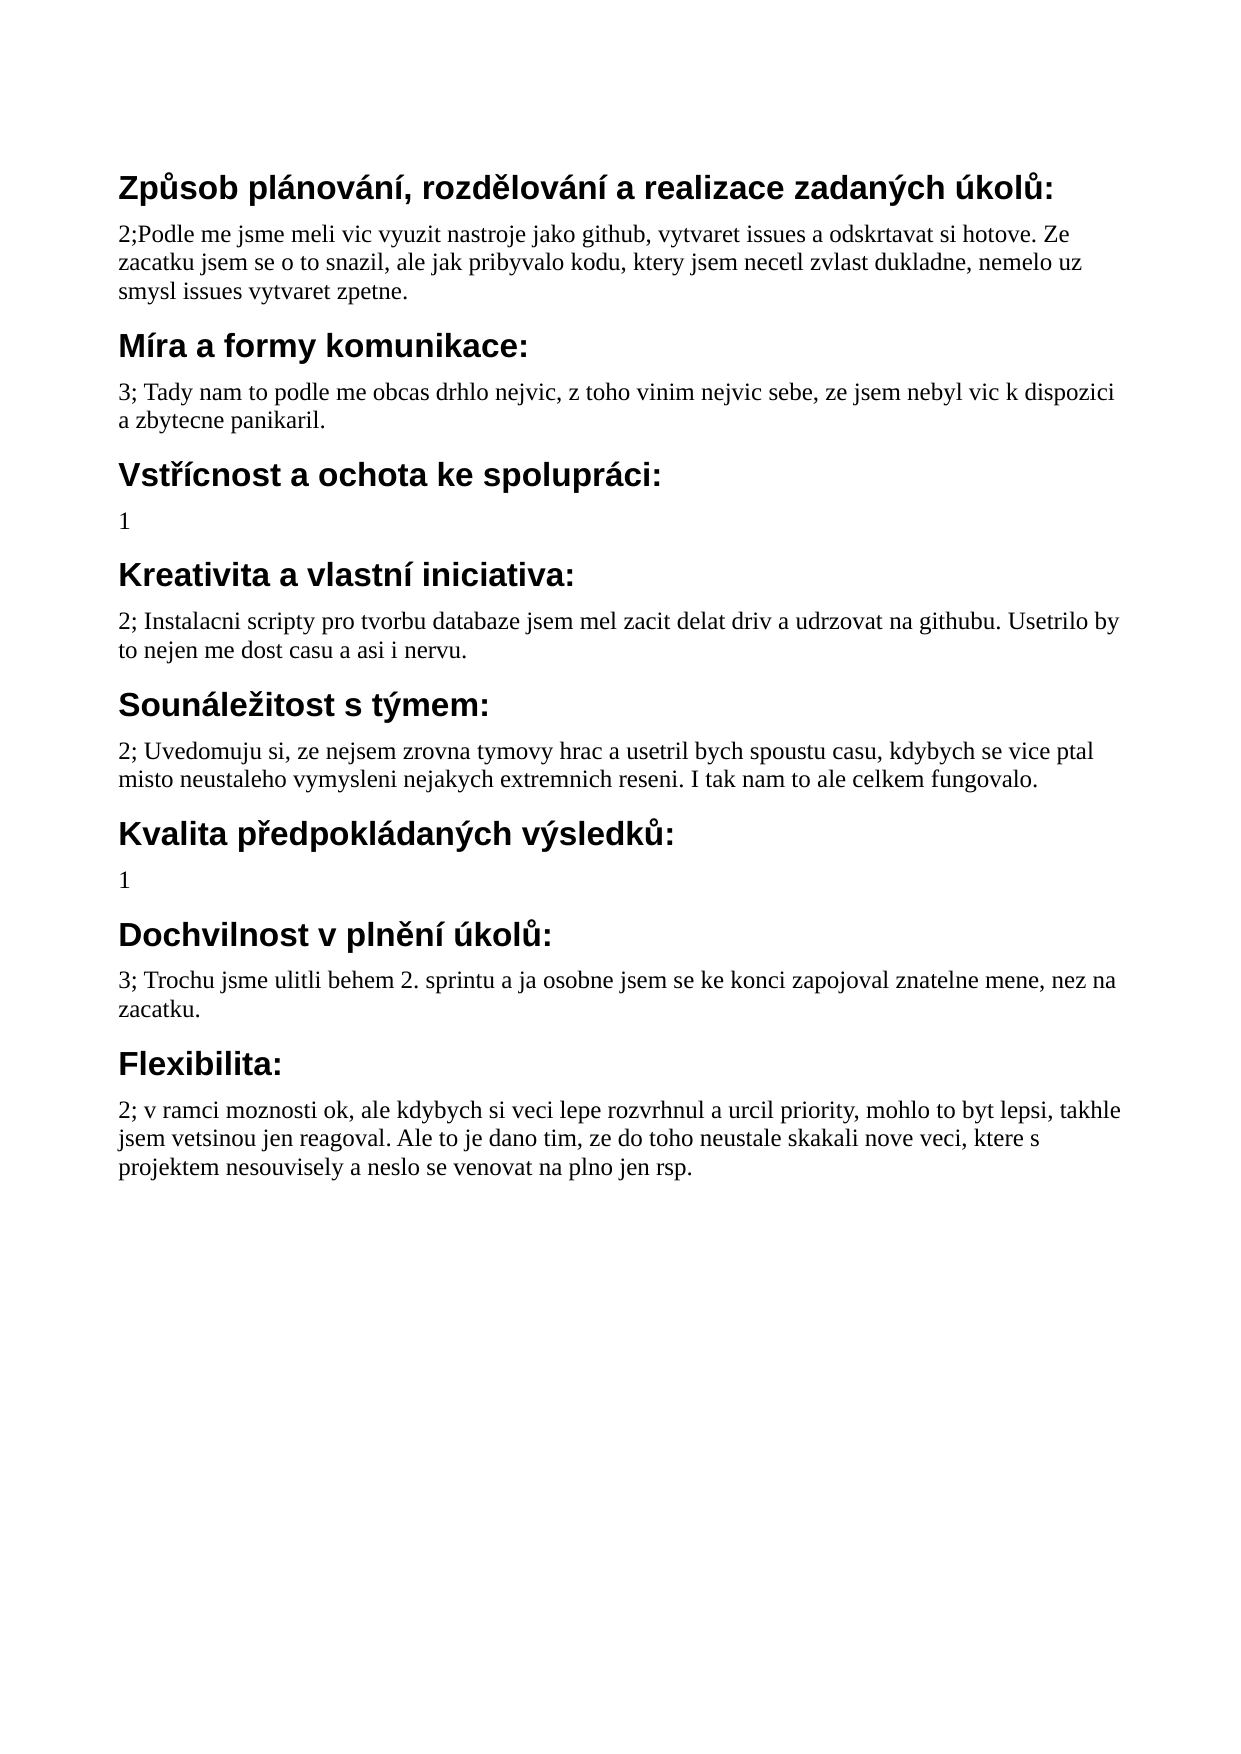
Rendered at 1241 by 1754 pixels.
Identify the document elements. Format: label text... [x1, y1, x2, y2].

subtitle Míra a formy komunikace: [118, 326, 1122, 364]
text 2; Instalacni scripty pro tvorbu databaze jsem mel zacit delat driv a udrzovat na githubu. Usetrilo by to nejen me dost casu a asi i nervu. [118, 606, 1122, 664]
text 3; Trochu jsme ulitli behem 2. sprintu a ja osobne jsem se ke konci zapojoval znatelne mene, nez na zacatku. [118, 966, 1122, 1023]
subtitle Flexibilita: [118, 1044, 1122, 1082]
text 2; v ramci moznosti ok, ale kdybych si veci lepe rozvrhnul a urcil priority, mohlo to byt lepsi, takhle jsem vetsinou jen reagoval. Ale to je dano tim, ze do toho neustale skakali nove veci, ktere s projektem nesouvisely a neslo se venovat na plno jen rsp. [118, 1095, 1122, 1181]
subtitle Dochvilnost v plnění úkolů: [118, 914, 1122, 953]
text 2;Podle me jsme meli vic vyuzit nastroje jako github, vytvaret issues a odskrtavat si hotove. Ze zacatku jsem se o to snazil, ale jak pribyvalo kodu, ktery jsem necetl zvlast dukladne, nemelo uz smysl issues vytvaret zpetne. [118, 219, 1122, 305]
text 1 [118, 506, 1122, 535]
subtitle Způsob plánování, rozdělování a realizace zadaných úkolů: [118, 168, 1122, 206]
text 2; Uvedomuju si, ze nejsem zrovna tymovy hrac a usetril bych spoustu casu, kdybych se vice ptal misto neustaleho vymysleni nejakych extremnich reseni. I tak nam to ale celkem fungovalo. [118, 736, 1122, 793]
subtitle Kvalita předpokládaných výsledků: [118, 814, 1122, 852]
text 1 [118, 865, 1122, 894]
text 3; Tady nam to podle me obcas drhlo nejvic, z toho vinim nejvic sebe, ze jsem nebyl vic k dispozici a zbytecne panikaril. [118, 377, 1122, 434]
subtitle Kreativita a vlastní iniciativa: [118, 556, 1122, 594]
subtitle Sounáležitost s týmem: [118, 685, 1122, 723]
subtitle Vstřícnost a ochota ke spolupráci: [118, 455, 1122, 493]
